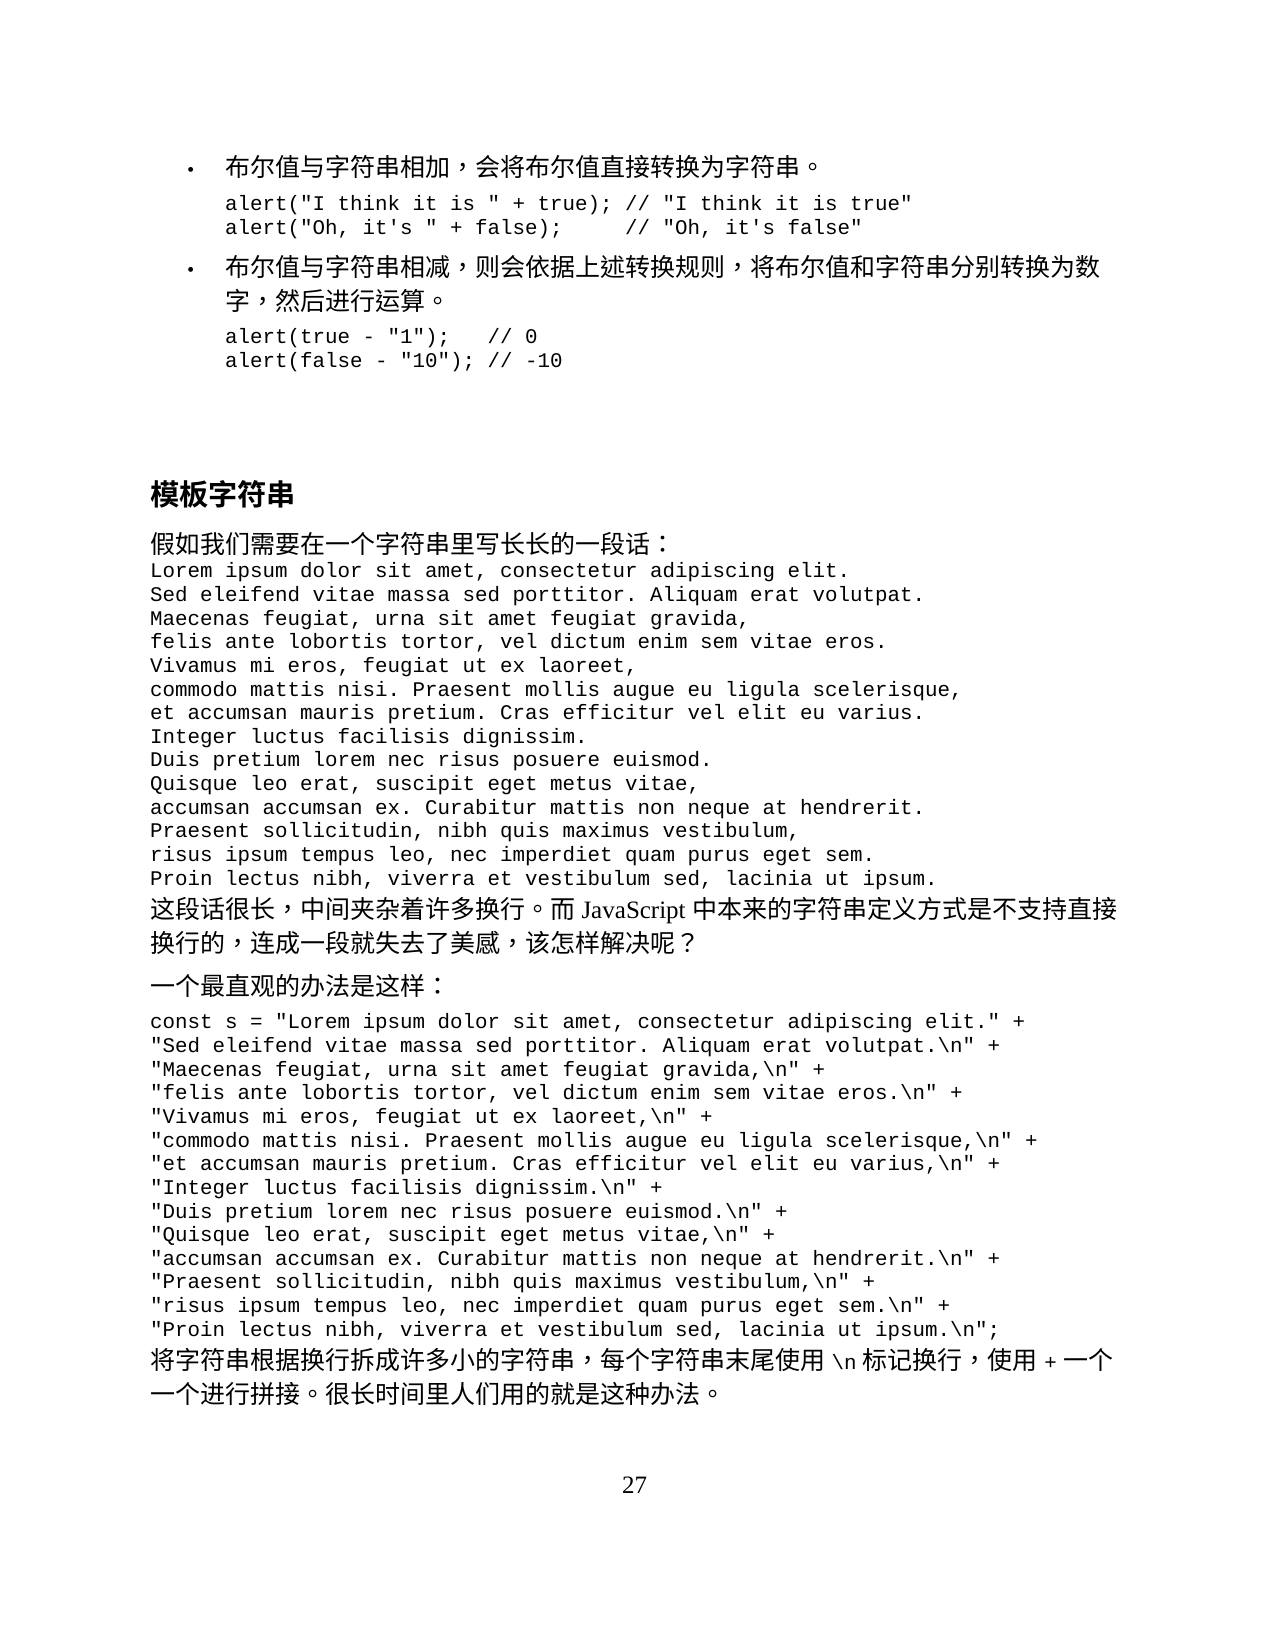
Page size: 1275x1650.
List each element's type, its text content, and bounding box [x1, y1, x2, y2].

text Proin lectus nibh, viverra et vestibulum sed, lacinia ut ipsum. [150, 868, 1125, 891]
text "felis ante lobortis tortor, vel dictum enim sem vitae eros.\n" + [150, 1082, 1125, 1106]
text "Proin lectus nibh, viverra et vestibulum sed, lacinia ut ipsum.\n"; [150, 1319, 1125, 1342]
text 假如我们需要在一个字符串里写长长的一段话： [150, 526, 1125, 560]
text "Quisque leo erat, suscipit eget metus vitae,\n" + [150, 1224, 1125, 1248]
text "Sed eleifend vitae massa sed porttitor. Aliquam erat volutpat.\n" + [150, 1035, 1125, 1059]
text "Vivamus mi eros, feugiat ut ex laoreet,\n" + [150, 1106, 1125, 1130]
text risus ipsum tempus leo, nec imperdiet quam purus eget sem. [150, 844, 1125, 868]
text "accumsan accumsan ex. Curabitur mattis non neque at hendrerit.\n" + [150, 1248, 1125, 1272]
text "commodo mattis nisi. Praesent mollis augue eu ligula scelerisque,\n" + [150, 1130, 1125, 1153]
text Maecenas feugiat, urna sit amet feugiat gravida, [150, 608, 1125, 631]
text "Integer luctus facilisis dignissim.\n" + [150, 1177, 1125, 1201]
text Duis pretium lorem nec risus posuere euismod. [150, 749, 1125, 773]
text accumsan accumsan ex. Curabitur mattis non neque at hendrerit. [150, 797, 1125, 820]
text const s = "Lorem ipsum dolor sit amet, consectetur adipiscing elit." + [150, 1011, 1125, 1035]
subtitle 模板字符串 [150, 474, 1125, 514]
text 一个最直观的办法是这样： [150, 968, 1125, 1002]
text "et accumsan mauris pretium. Cras efficitur vel elit eu varius,\n" + [150, 1153, 1125, 1177]
list 布尔值与字符串相减，则会依据上述转换规则，将布尔值和字符串分别转换为数字，然后进行运算。 [187, 249, 1125, 317]
text Integer luctus facilisis dignissim. [150, 726, 1125, 749]
text Vivamus mi eros, feugiat ut ex laoreet, [150, 655, 1125, 678]
text Sed eleifend vitae massa sed porttitor. Aliquam erat volutpat. [150, 584, 1125, 608]
text Lorem ipsum dolor sit amet, consectetur adipiscing elit. [150, 560, 1125, 584]
text Quisque leo erat, suscipit eget metus vitae, [150, 773, 1125, 797]
list 布尔值与字符串相加，会将布尔值直接转换为字符串。 [187, 150, 1125, 184]
text "Praesent sollicitudin, nibh quis maximus vestibulum,\n" + [150, 1272, 1125, 1295]
text "Duis pretium lorem nec risus posuere euismod.\n" + [150, 1201, 1125, 1224]
text "risus ipsum tempus leo, nec imperdiet quam purus eget sem.\n" + [150, 1295, 1125, 1319]
list alert("Oh, it's " + false); // "Oh, it's false" [187, 217, 1125, 240]
text felis ante lobortis tortor, vel dictum enim sem vitae eros. [150, 631, 1125, 655]
text Praesent sollicitudin, nibh quis maximus vestibulum, [150, 820, 1125, 844]
list alert(false - "10"); // -10 [187, 350, 1125, 374]
text 将字符串根据换行拆成许多小的字符串，每个字符串末尾使用 \n 标记换行，使用 + 一个一个进行拼接。很长时间里人们用的就是这种办法。 [150, 1342, 1125, 1411]
text 这段话很长，中间夹杂着许多换行。而 JavaScript 中本来的字符串定义方式是不支持直接换行的，连成一段就失去了美感，该怎样解决呢？ [150, 891, 1125, 959]
list alert("I think it is " + true); // "I think it is true" [187, 193, 1125, 217]
text commodo mattis nisi. Praesent mollis augue eu ligula scelerisque, [150, 678, 1125, 702]
text "Maecenas feugiat, urna sit amet feugiat gravida,\n" + [150, 1059, 1125, 1082]
text et accumsan mauris pretium. Cras efficitur vel elit eu varius. [150, 702, 1125, 726]
list alert(true - "1"); // 0 [187, 326, 1125, 350]
